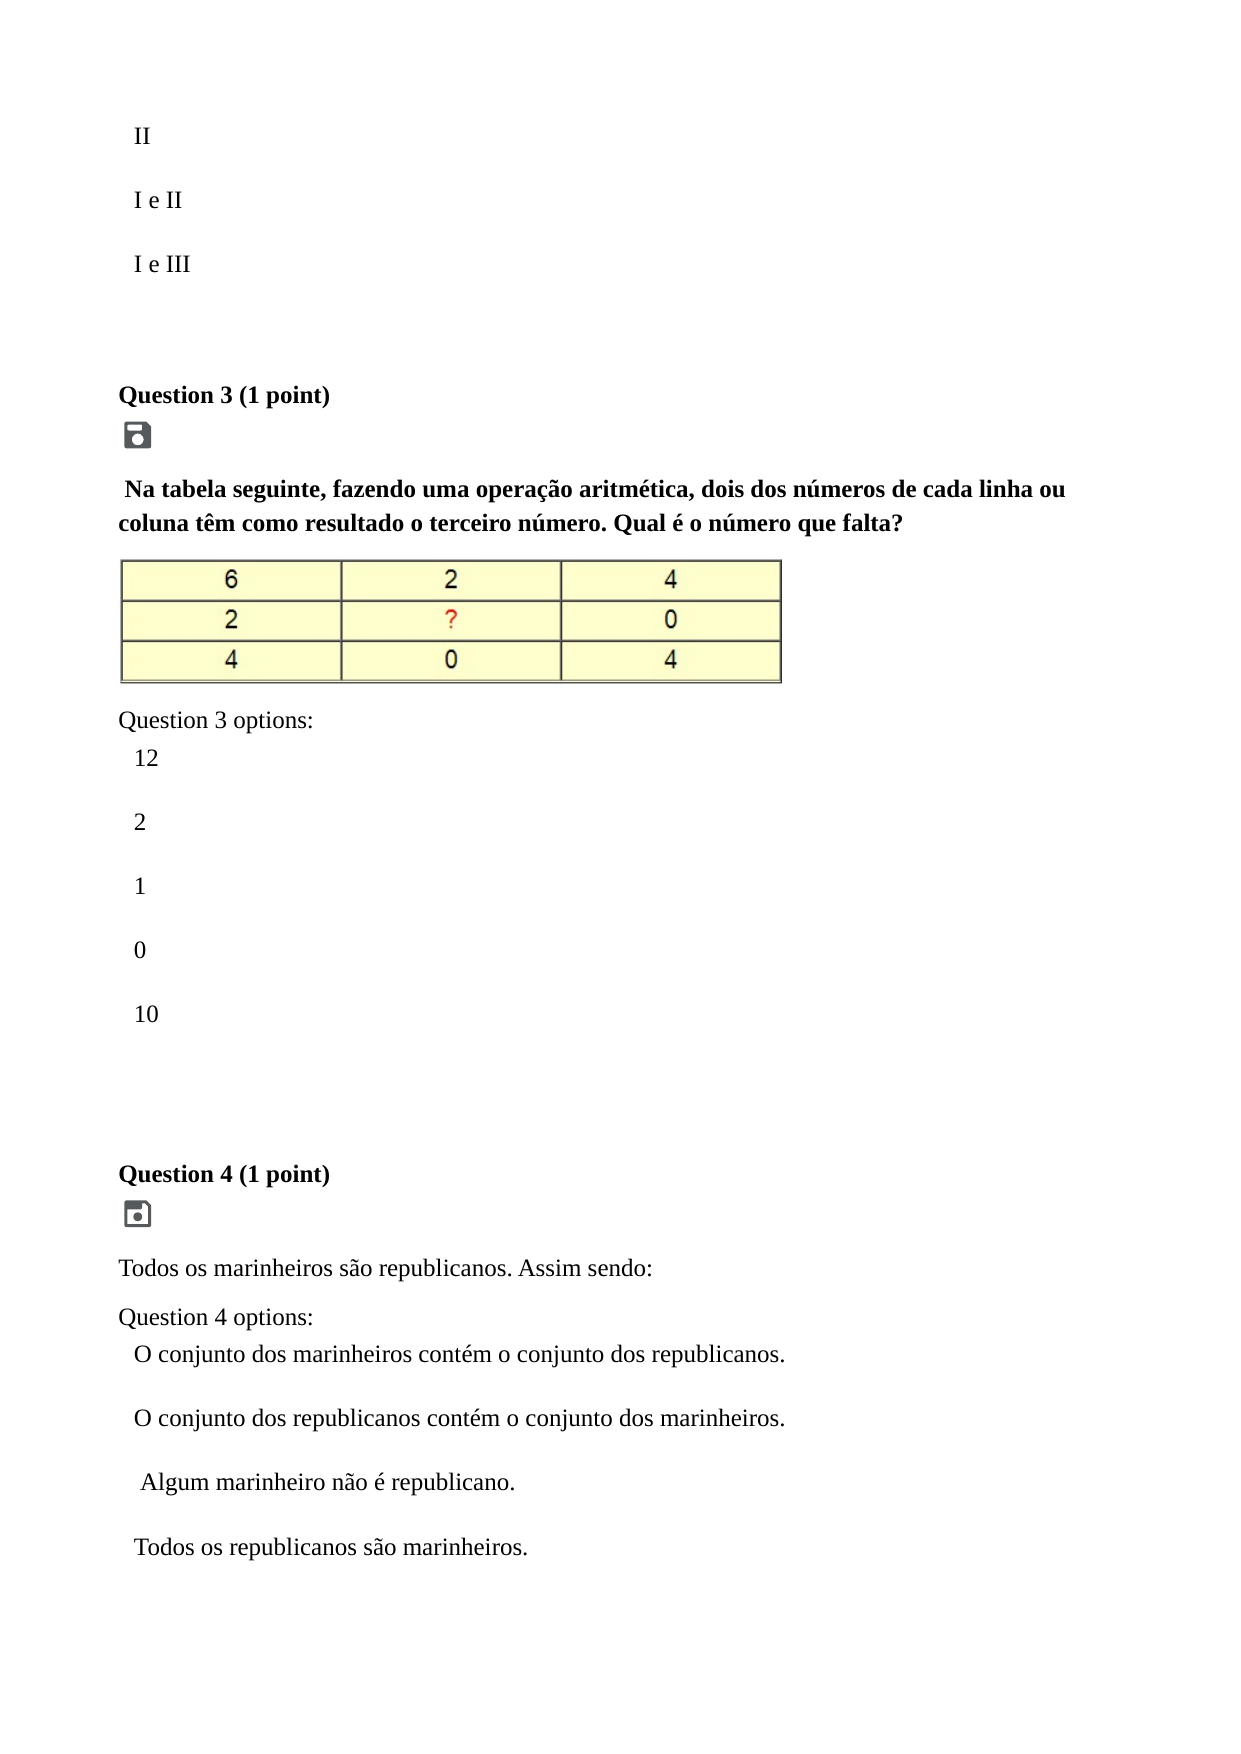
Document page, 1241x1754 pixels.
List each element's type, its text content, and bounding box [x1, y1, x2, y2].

table_cell O conjunto dos republicanos contém o conjunto dos marinheiros. [131, 1401, 800, 1464]
table_cell 2 [131, 804, 172, 868]
table_header O conjunto dos marinheiros contém o conjunto dos republicanos. [131, 1336, 800, 1401]
table_header 12 [131, 740, 172, 804]
subtitle Question 4 (1 point) [118, 1159, 1122, 1188]
table_cell [118, 246, 131, 310]
table_cell [118, 118, 131, 182]
table_cell I e III [131, 246, 204, 310]
text Todos os marinheiros são republicanos. Assim sendo: [118, 1253, 1122, 1282]
table_cell [118, 932, 131, 996]
table_cell [118, 1465, 131, 1529]
table_cell II [131, 118, 204, 182]
table_cell Algum marinheiro não é republicano. [131, 1465, 800, 1529]
table_cell [118, 868, 131, 932]
table_cell [118, 996, 131, 1060]
table_cell Todos os republicanos são marinheiros. [131, 1529, 800, 1593]
table_cell 1 [131, 868, 172, 932]
table_cell 10 [131, 996, 172, 1060]
subtitle Question 3 (1 point) [118, 380, 1122, 409]
table_header [118, 740, 131, 804]
table_cell [118, 1401, 131, 1464]
text Na tabela seguinte, fazendo uma operação aritmética, dois dos números de cada linha ou coluna têm como resultado o terceiro número. Qual é o número que falta? [118, 474, 1122, 537]
table_cell [118, 182, 131, 246]
text Question 3 options: [118, 706, 1122, 734]
table_cell [118, 804, 131, 868]
table_header [118, 1336, 131, 1401]
picture [118, 557, 782, 686]
table_cell [118, 1529, 131, 1593]
table_cell 0 [131, 932, 172, 996]
text Question 4 options: [118, 1302, 1122, 1331]
table_cell I e II [131, 182, 204, 246]
